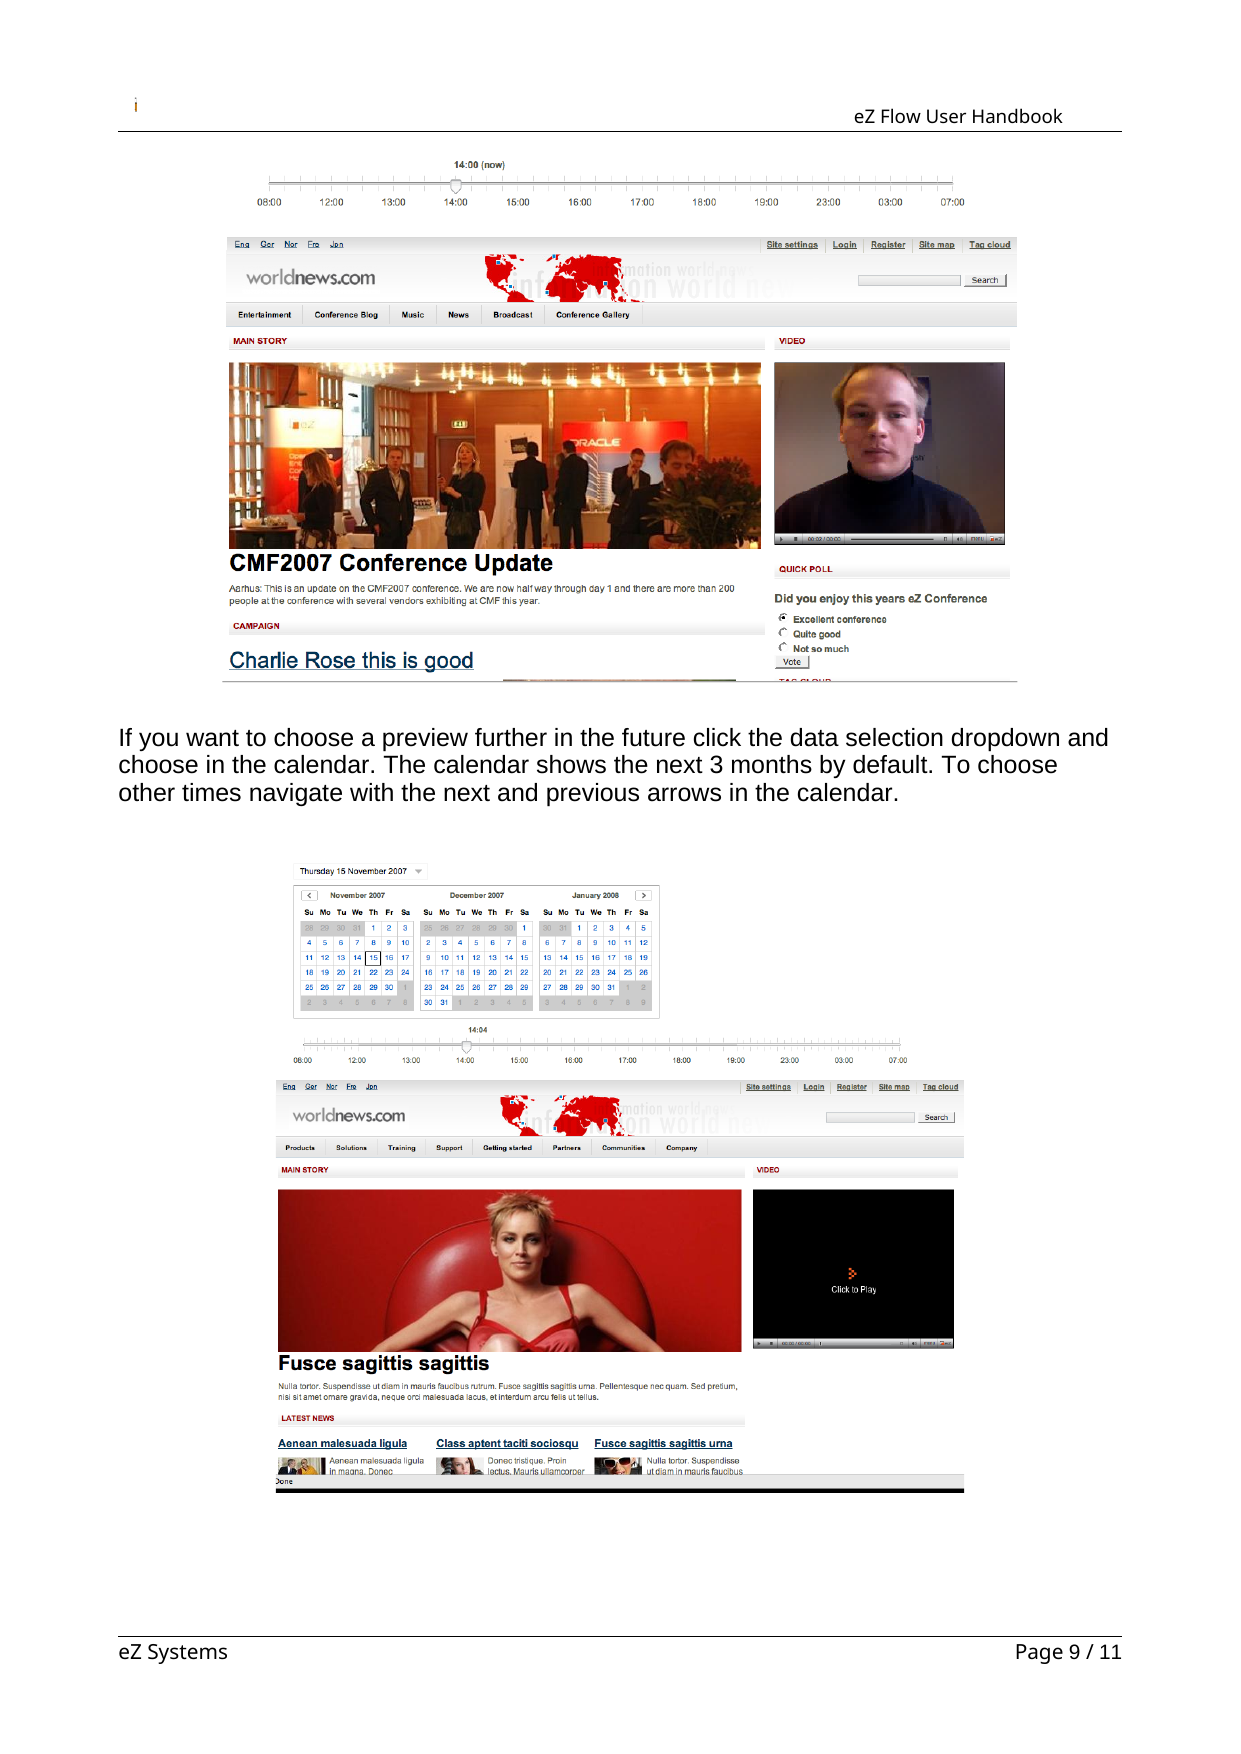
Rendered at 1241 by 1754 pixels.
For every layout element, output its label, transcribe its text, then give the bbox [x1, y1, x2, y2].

picture [222, 157, 1018, 683]
picture [275, 860, 965, 1493]
text If you want to choose a preview further in the future click the data selection dropdown and choose in the calendar. The calendar shows the next 3 months by default. To choose other times navigate with the next and previous arrows in the calendar. [118, 723, 1122, 807]
